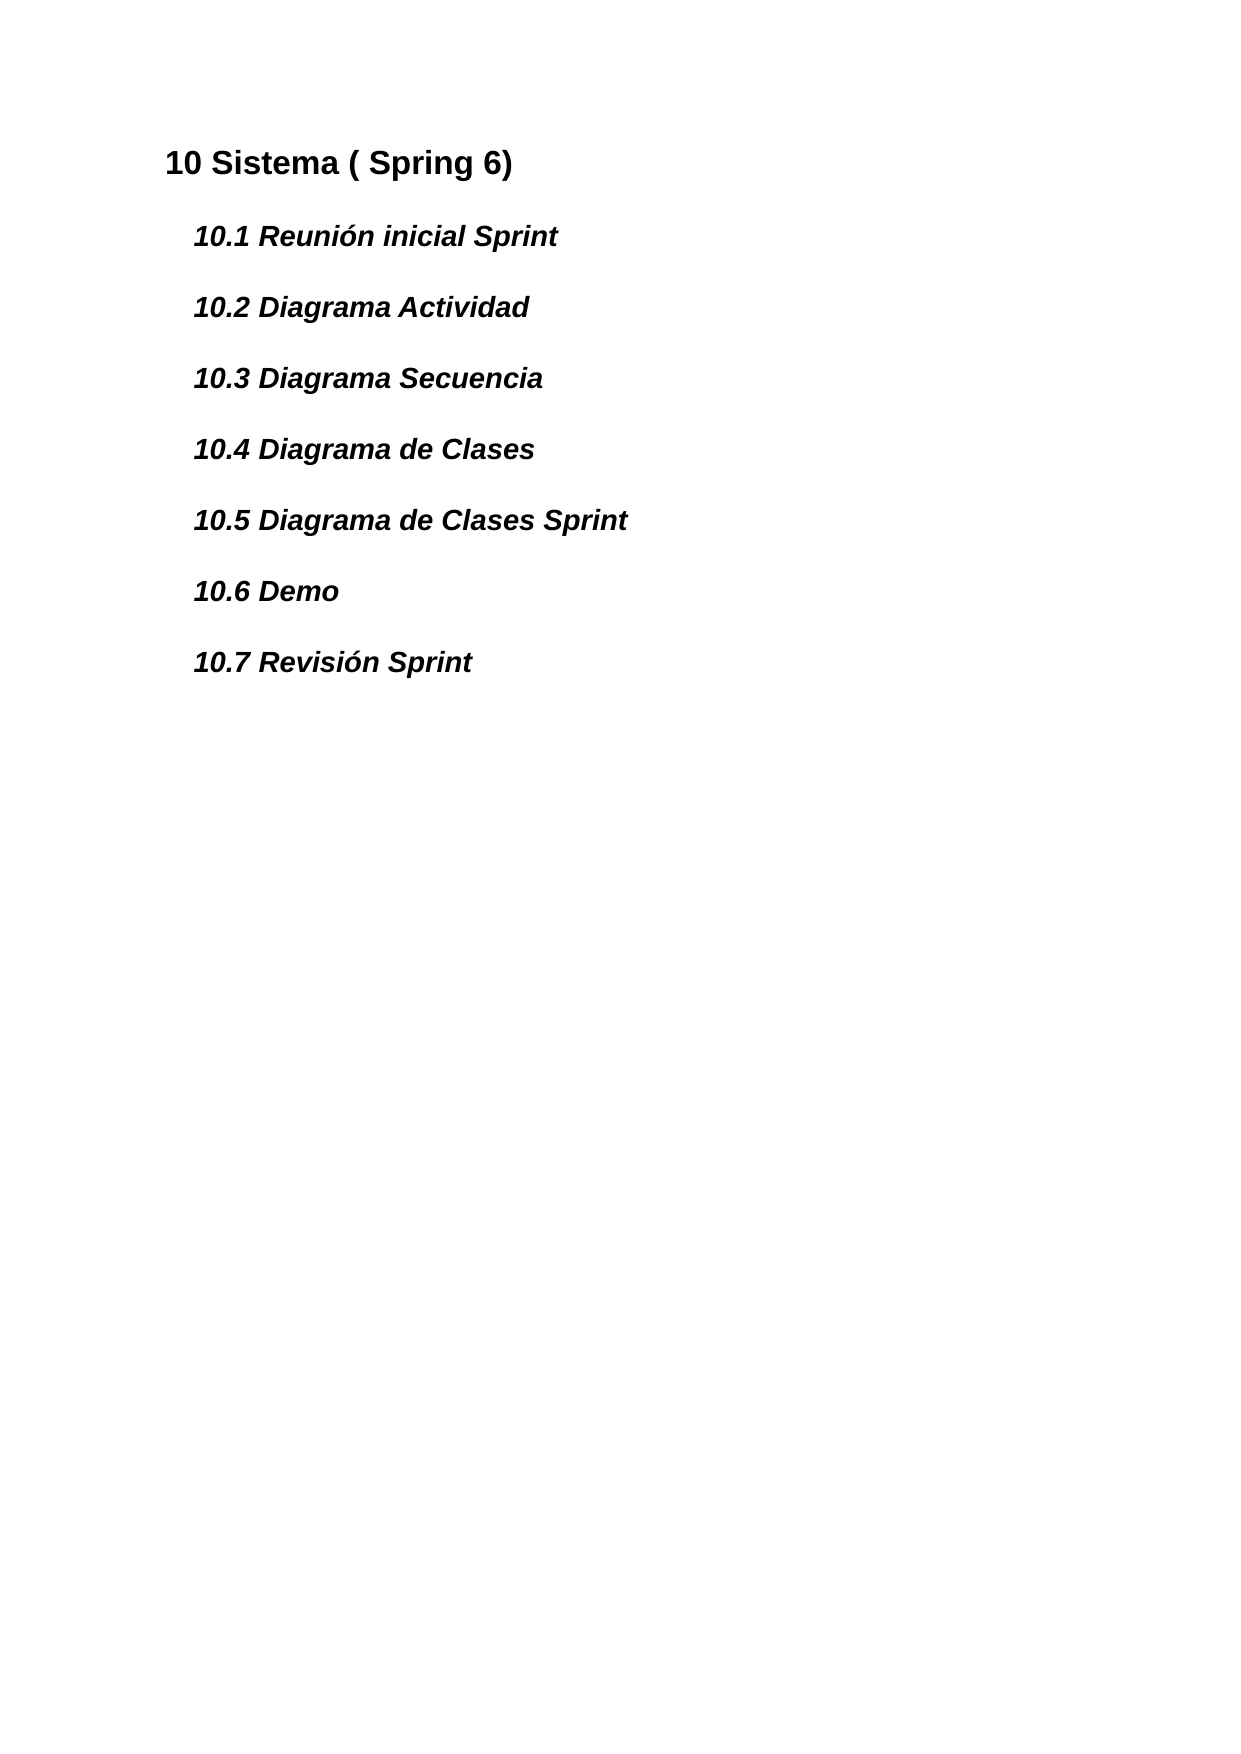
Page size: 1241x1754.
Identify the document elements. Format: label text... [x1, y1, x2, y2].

subtitle Diagrama de Clases Sprint [185, 503, 1122, 537]
subtitle Demo [185, 574, 1122, 608]
subtitle Sistema ( Spring 6) [156, 143, 1122, 182]
subtitle Reunión inicial Sprint [185, 219, 1122, 253]
subtitle Diagrama Actividad [185, 290, 1122, 324]
subtitle Diagrama Secuencia [185, 361, 1122, 395]
subtitle Diagrama de Clases [185, 432, 1122, 466]
subtitle Revisión Sprint [185, 645, 1122, 679]
